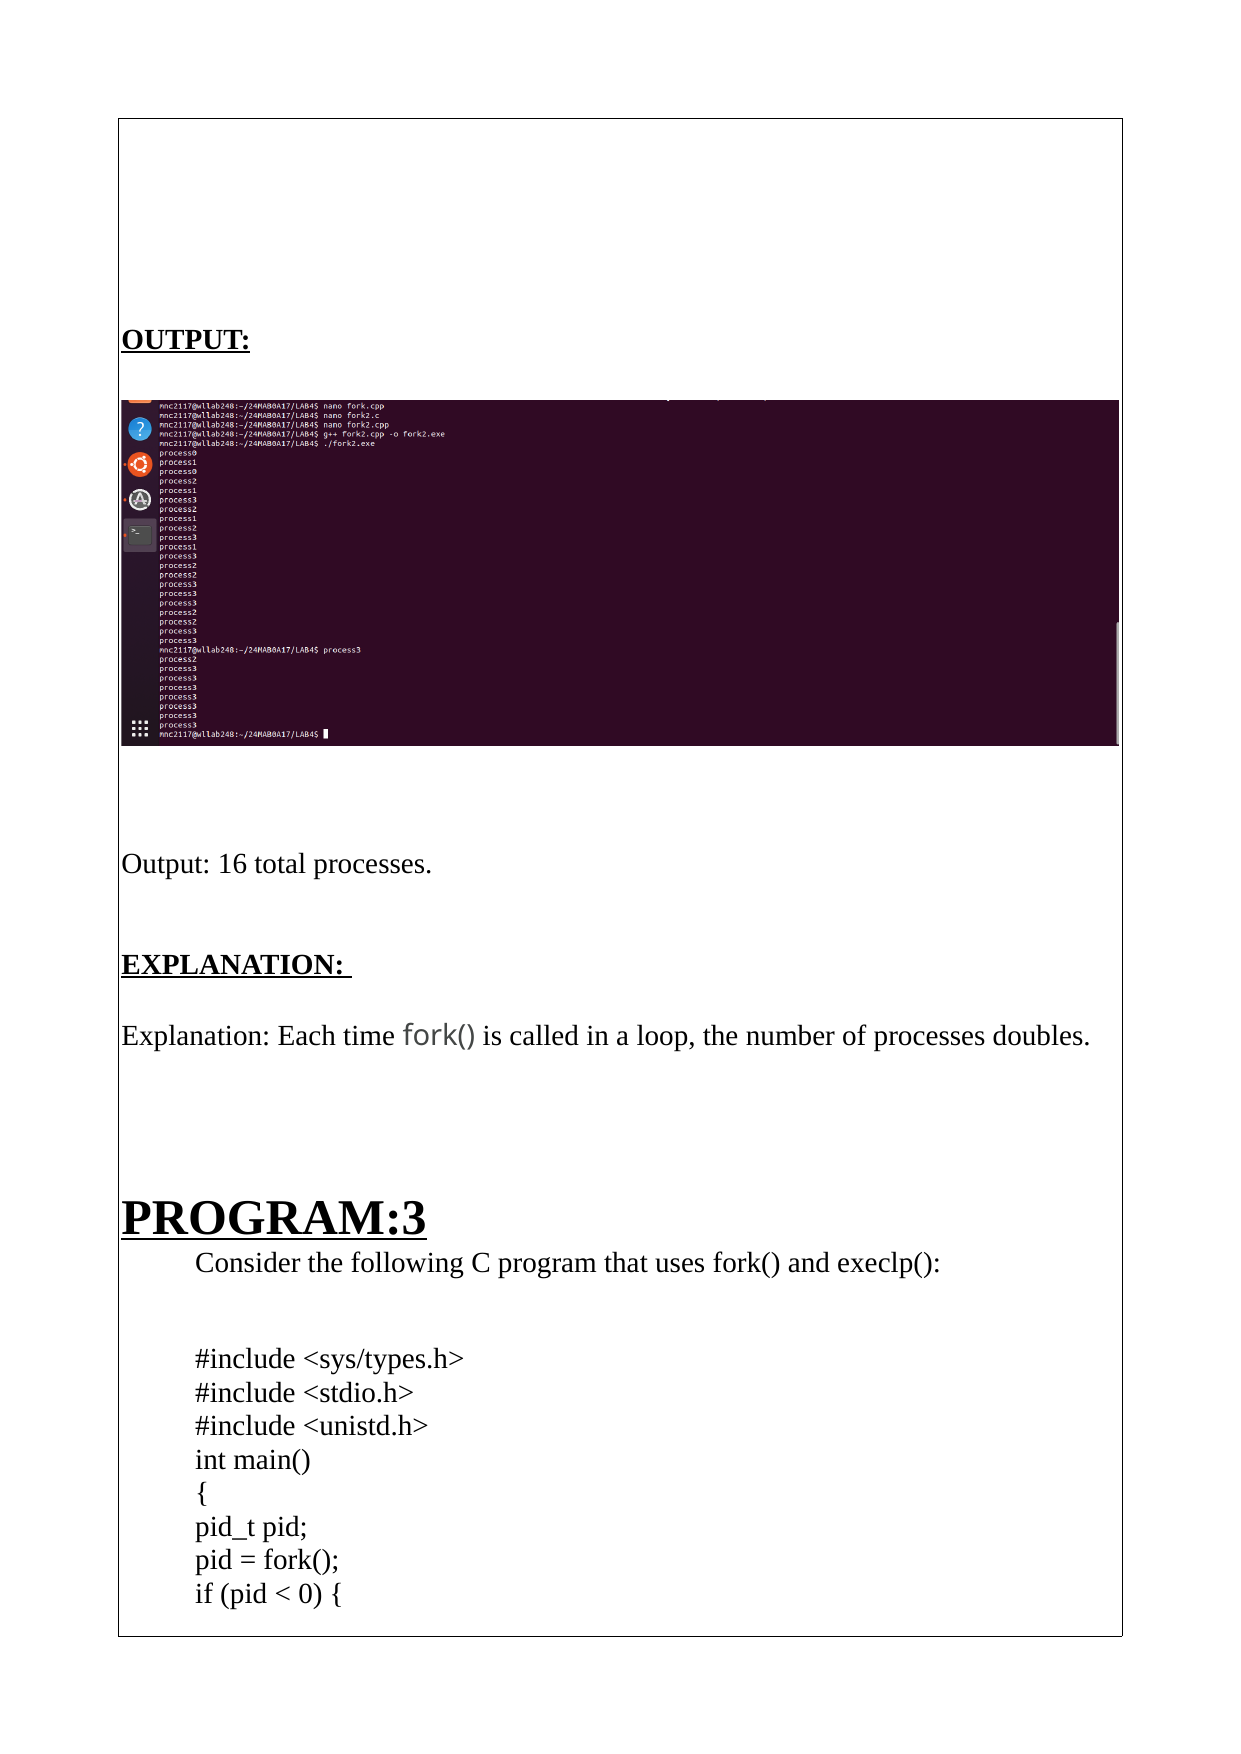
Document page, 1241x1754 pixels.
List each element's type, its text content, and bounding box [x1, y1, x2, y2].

text #include <sys/types.h> [121, 1341, 1119, 1375]
text int main() [121, 1442, 1119, 1475]
text pid_t pid; [121, 1509, 1119, 1542]
picture [121, 400, 1119, 746]
text if (pid < 0) { [121, 1576, 1119, 1609]
text EXPLANATION: [121, 947, 1119, 981]
text { [121, 1475, 1119, 1509]
text pid = fork(); [121, 1542, 1119, 1576]
text PROGRAM:3 [121, 1188, 1119, 1245]
text #include <stdio.h> [121, 1375, 1119, 1408]
text Output: 16 total processes. [121, 846, 1119, 880]
text Explanation: Each time fork() is called in a loop, the number of processes doubles. [121, 1014, 1119, 1054]
text Consider the following C program that uses fork() and execlp(): [121, 1245, 1119, 1279]
text OUTPUT: [121, 322, 1119, 356]
text #include <unistd.h> [121, 1408, 1119, 1442]
